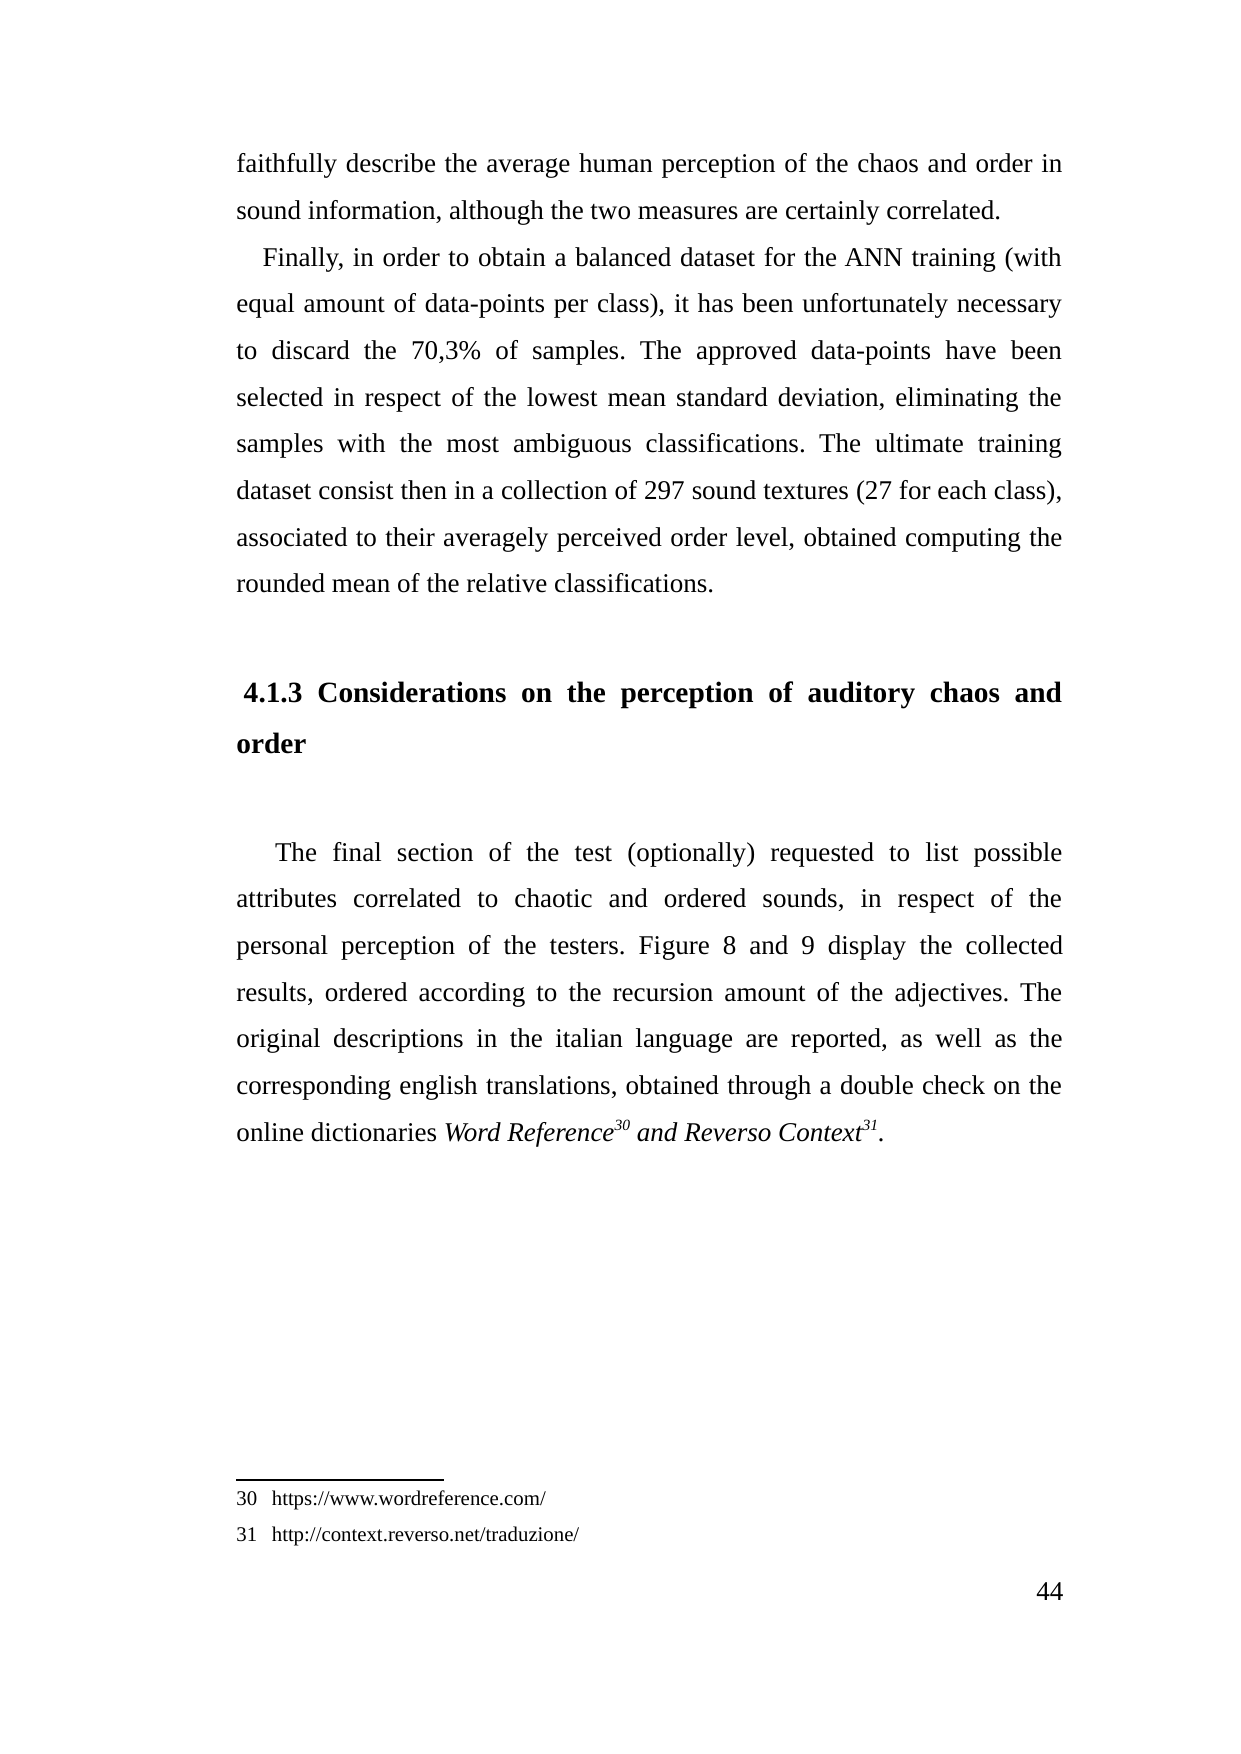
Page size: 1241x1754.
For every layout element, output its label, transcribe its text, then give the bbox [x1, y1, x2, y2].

text The final section of the test (optionally) requested to list possible attributes correlated to chaotic and ordered sounds, in respect of the personal perception of the testers. Figure 8 and 9 display the collected results, ordered according to the recursion amount of the adjectives. The original descriptions in the italian language are reported, as well as the corresponding english translations, obtained through a double check on the online dictionaries Word Reference and Reverso Context. [236, 836, 1063, 1147]
text faithfully describe the average human perception of the chaos and order in sound information, although the two measures are certainly correlated. [236, 148, 1063, 225]
text https://www.wordreference.com/ [236, 1486, 1063, 1510]
subtitle Considerations on the perception of auditory chaos and order [236, 676, 1063, 760]
text http://context.reverso.net/traduzione/ [236, 1522, 1063, 1546]
text Finally, in order to obtain a balanced dataset for the ANN training (with equal amount of data-points per class), it has been unfortunately necessary to discard the 70,3% of samples. The approved data-points have been selected in respect of the lowest mean standard deviation, eliminating the samples with the most ambiguous classifications. The ultimate training dataset consist then in a collection of 297 sound textures (27 for each class), associated to their averagely perceived order level, obtained computing the rounded mean of the relative classifications. [236, 241, 1063, 599]
